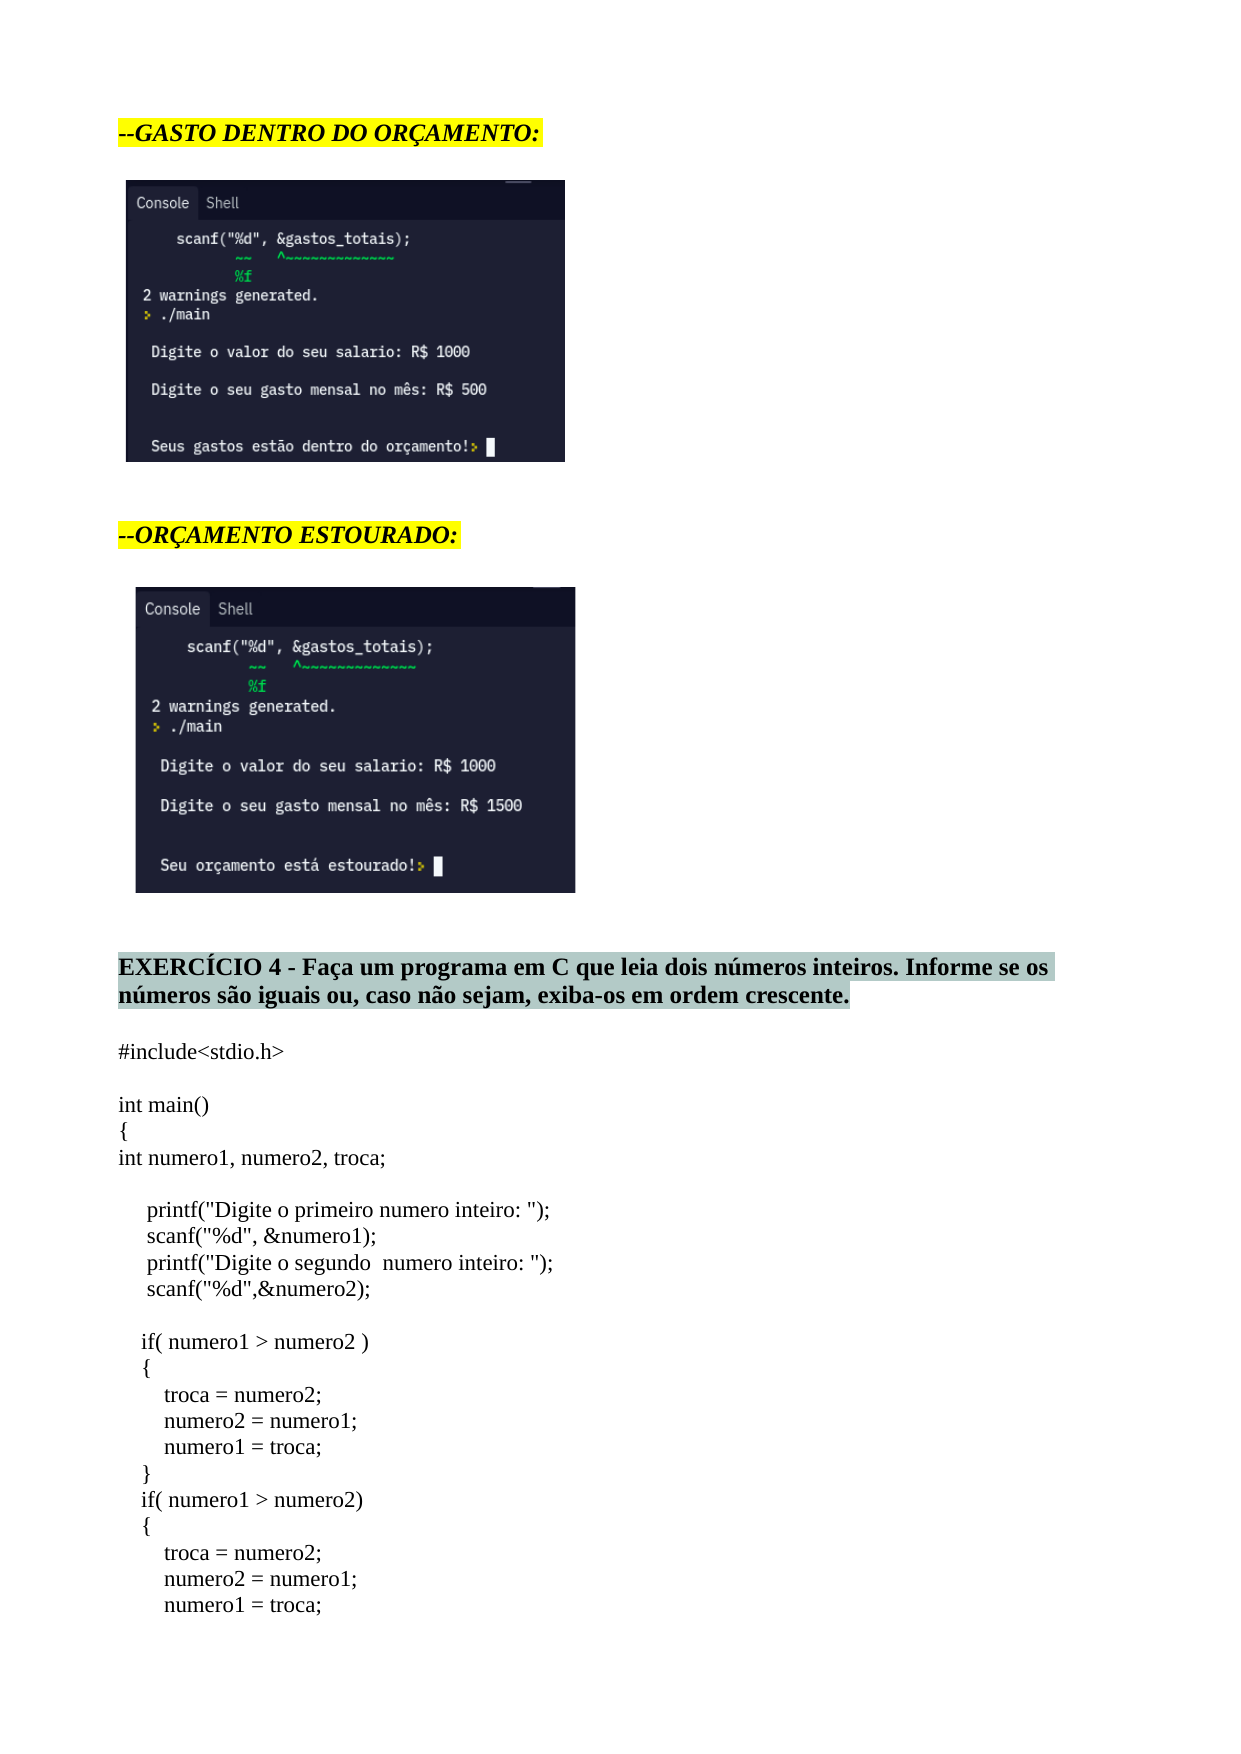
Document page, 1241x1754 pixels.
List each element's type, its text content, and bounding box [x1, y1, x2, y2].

text { [118, 1117, 1122, 1143]
text scanf("%d",&numero2); [118, 1275, 1122, 1302]
text if( numero1 > numero2 ) [118, 1328, 1122, 1354]
text { [118, 1512, 1122, 1539]
text numero1 = troca; [118, 1592, 1122, 1618]
text numero2 = numero1; [118, 1565, 1122, 1592]
picture [125, 180, 565, 462]
text troca = numero2; [118, 1539, 1122, 1565]
text scanf("%d", &numero1); [118, 1223, 1122, 1249]
text #include<stdio.h> [118, 1038, 1122, 1064]
text troca = numero2; [118, 1381, 1122, 1407]
text if( numero1 > numero2) [118, 1486, 1122, 1512]
text numero2 = numero1; [118, 1407, 1122, 1433]
text --GASTO DENTRO DO ORÇAMENTO: [118, 118, 1122, 147]
text numero1 = troca; [118, 1433, 1122, 1460]
text int numero1, numero2, troca; [118, 1143, 1122, 1170]
text } [118, 1460, 1122, 1486]
text int main() [118, 1091, 1122, 1117]
text printf("Digite o segundo numero inteiro: "); [118, 1249, 1122, 1275]
text { [118, 1354, 1122, 1381]
text --ORÇAMENTO ESTOURADO: [118, 521, 1122, 549]
text EXERCÍCIO 4 - Faça um programa em C que leia dois números inteiros. Informe se os números são iguais ou, caso não sejam, exiba-os em ordem crescente. [118, 952, 1122, 1009]
text printf("Digite o primeiro numero inteiro: "); [118, 1196, 1122, 1223]
picture [135, 587, 576, 893]
